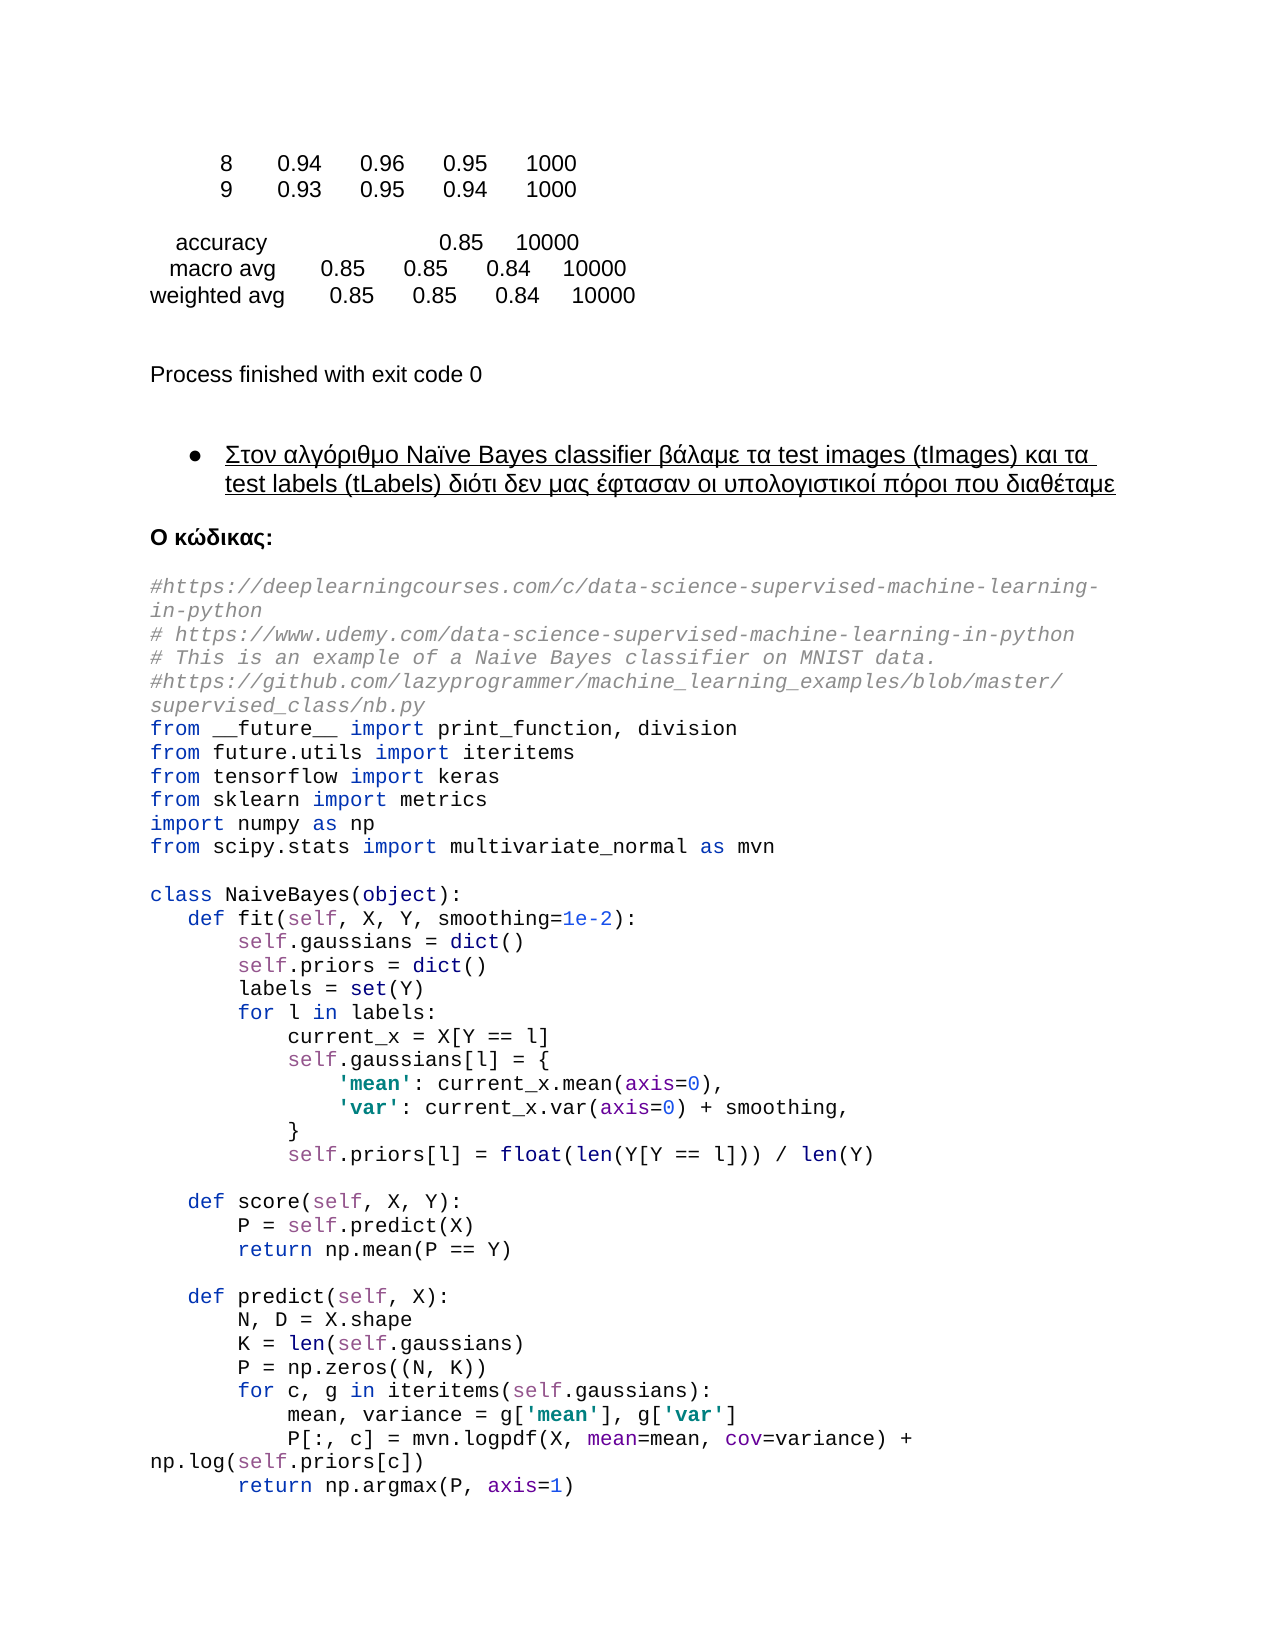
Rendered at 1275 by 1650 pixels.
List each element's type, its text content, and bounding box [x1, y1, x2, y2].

text #https://deeplearningcourses.com/c/data-science-supervised-machine-learning-in-python [150, 576, 1125, 624]
list Στον αλγόριθμο Naïve Bayes classifier βάλαμε τα test images (tΙmages) και τα test labels (tLabels) διότι δεν μας έφτασαν οι υπολογιστικοί πόροι που διαθέταμε [187, 440, 1125, 497]
text def score(self, X, Y): [150, 1191, 1125, 1215]
text # This is an example of a Naive Bayes classifier on MNIST data. [150, 647, 1125, 671]
text from tensorflow import keras [150, 766, 1125, 789]
text for l in labels: [150, 1002, 1125, 1026]
text mean, variance = g['mean'], g['var'] [150, 1404, 1125, 1428]
text def fit(self, X, Y, smoothing=1e-2): [150, 907, 1125, 931]
text N, D = X.shape [150, 1309, 1125, 1333]
text weighted avg 0.85 0.85 0.84 10000 [150, 282, 1125, 308]
text for c, g in iteritems(self.gaussians): [150, 1380, 1125, 1404]
text from sklearn import metrics [150, 789, 1125, 813]
text 9 0.93 0.95 0.94 1000 [150, 176, 1125, 203]
text self.gaussians = dict() [150, 931, 1125, 955]
text labels = set(Y) [150, 978, 1125, 1002]
text import numpy as np [150, 813, 1125, 837]
text 8 0.94 0.96 0.95 1000 [150, 150, 1125, 176]
text return np.argmax(P, axis=1) [150, 1475, 1125, 1499]
text #https://github.com/lazyprogrammer/machine_learning_examples/blob/master/supervised_class/nb.py [150, 671, 1125, 718]
text class NaiveBayes(object): [150, 884, 1125, 907]
text } [150, 1120, 1125, 1144]
text K = len(self.gaussians) [150, 1333, 1125, 1357]
text 'mean': current_x.mean(axis=0), [150, 1073, 1125, 1097]
text self.gaussians[l] = { [150, 1049, 1125, 1073]
text accuracy 0.85 10000 [150, 229, 1125, 255]
text return np.mean(P == Y) [150, 1238, 1125, 1262]
text P = self.predict(X) [150, 1215, 1125, 1238]
text self.priors = dict() [150, 955, 1125, 978]
text P[:, c] = mvn.logpdf(X, mean=mean, cov=variance) + np.log(self.priors[c]) [150, 1428, 1125, 1475]
text 'var': current_x.var(axis=0) + smoothing, [150, 1097, 1125, 1120]
text P = np.zeros((N, K)) [150, 1357, 1125, 1380]
text current_x = X[Y == l] [150, 1026, 1125, 1049]
text Ο κώδικας: [150, 524, 1125, 550]
text from future.utils import iteritems [150, 742, 1125, 766]
text # https://www.udemy.com/data-science-supervised-machine-learning-in-python [150, 624, 1125, 647]
text def predict(self, X): [150, 1286, 1125, 1309]
text Process finished with exit code 0 [150, 361, 1125, 387]
text from scipy.stats import multivariate_normal as mvn [150, 837, 1125, 860]
text from __future__ import print_function, division [150, 718, 1125, 742]
text macro avg 0.85 0.85 0.84 10000 [150, 255, 1125, 282]
text self.priors[l] = float(len(Y[Y == l])) / len(Y) [150, 1144, 1125, 1168]
